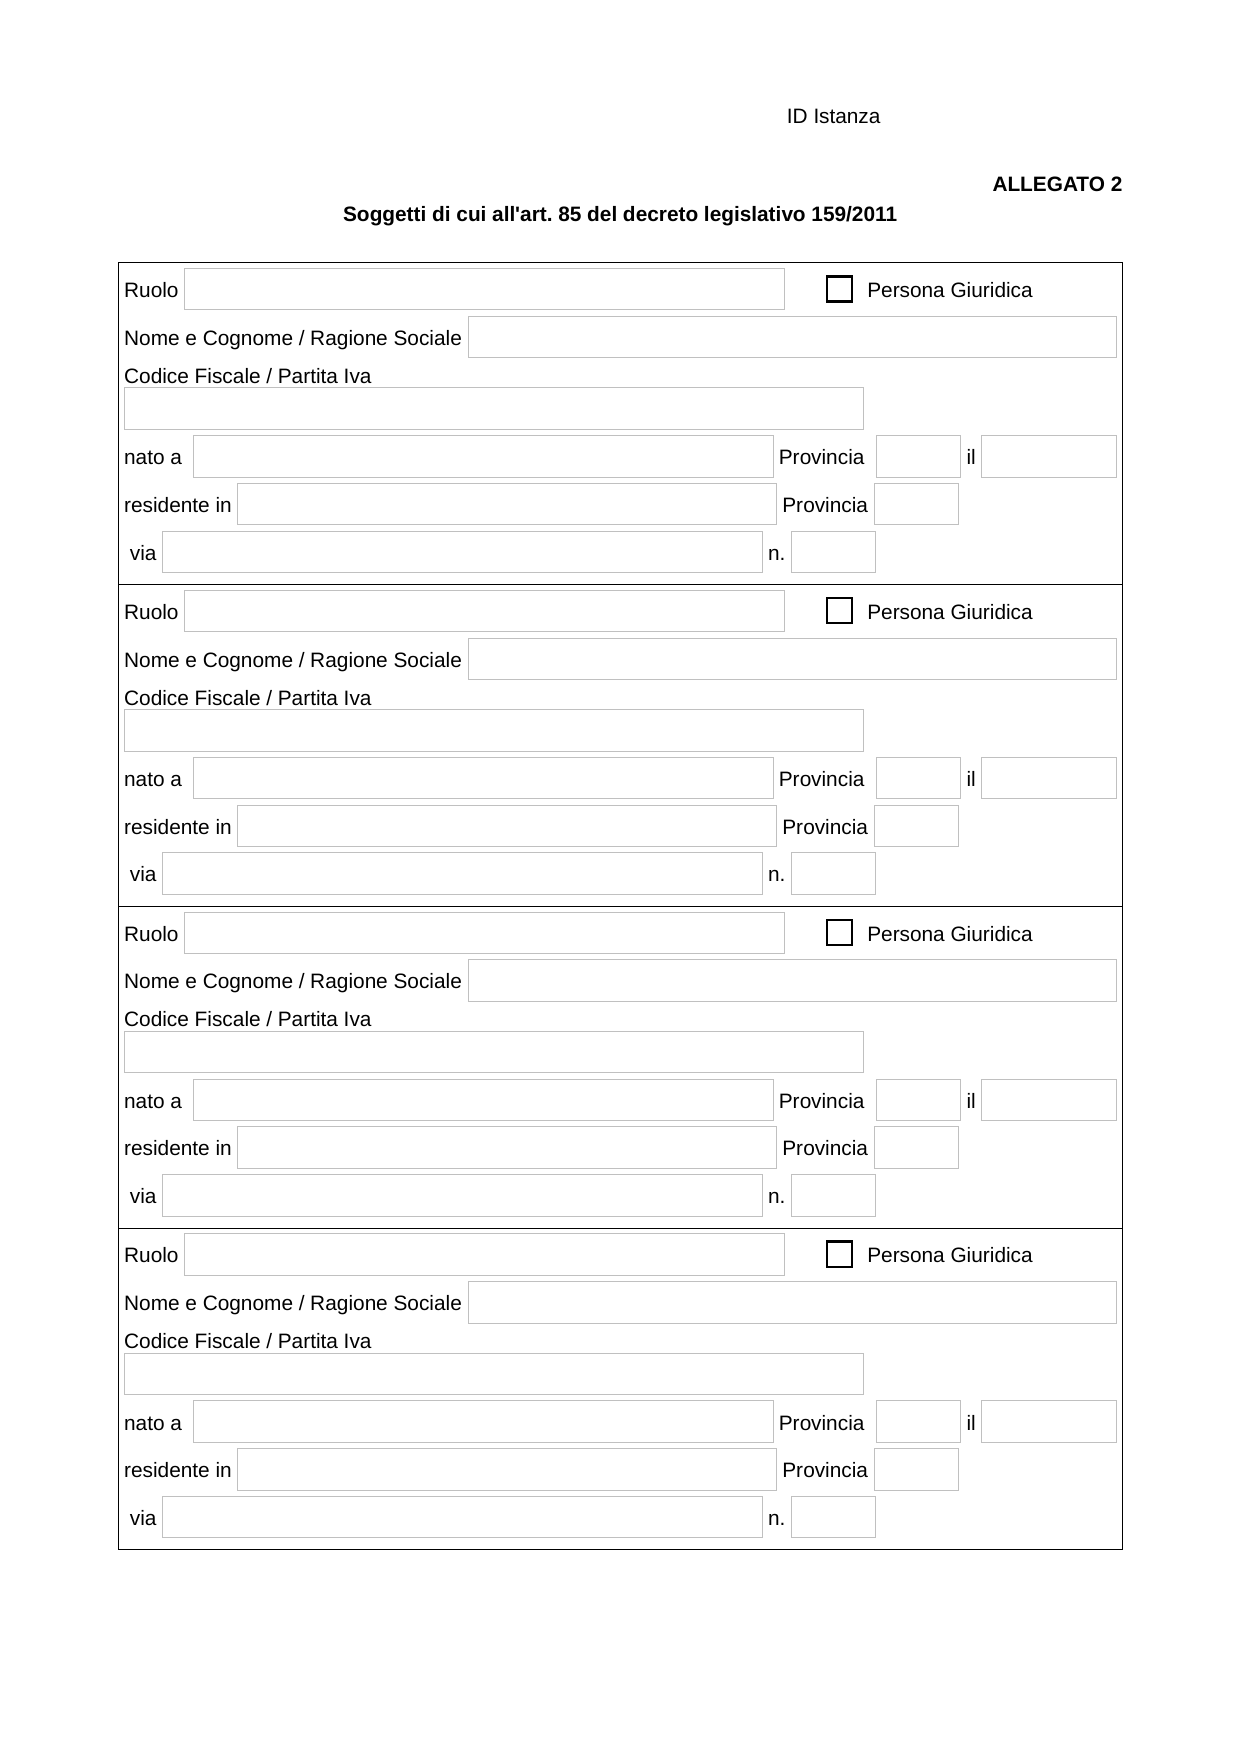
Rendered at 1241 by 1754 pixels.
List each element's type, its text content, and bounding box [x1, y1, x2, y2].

table_cell Ruolo Persona Giuridica Nome e Cognome / Ragione Sociale Codice Fiscale / Partita Iva nato a Provincia il residente in Provincia via n. [119, 907, 1122, 1228]
table_cell Ruolo Persona Giuridica Nome e Cognome / Ragione Sociale Codice Fiscale / Partita Iva nato a Provincia il residente in Provincia via n. [119, 585, 1122, 906]
text Soggetti di cui all'art. 85 del decreto legislativo 159/2011 [118, 202, 1122, 226]
text ALLEGATO 2 [118, 172, 1122, 196]
table_cell Ruolo Persona Giuridica Nome e Cognome / Ragione Sociale Codice Fiscale / Partita Iva nato a Provincia il residente in Provincia via n. [119, 1229, 1122, 1549]
text ID Istanza [118, 94, 886, 135]
table_header Ruolo Persona Giuridica Nome e Cognome / Ragione Sociale Codice Fiscale / Partita Iva nato a Provincia il residente in Provincia via n. [119, 263, 1122, 584]
